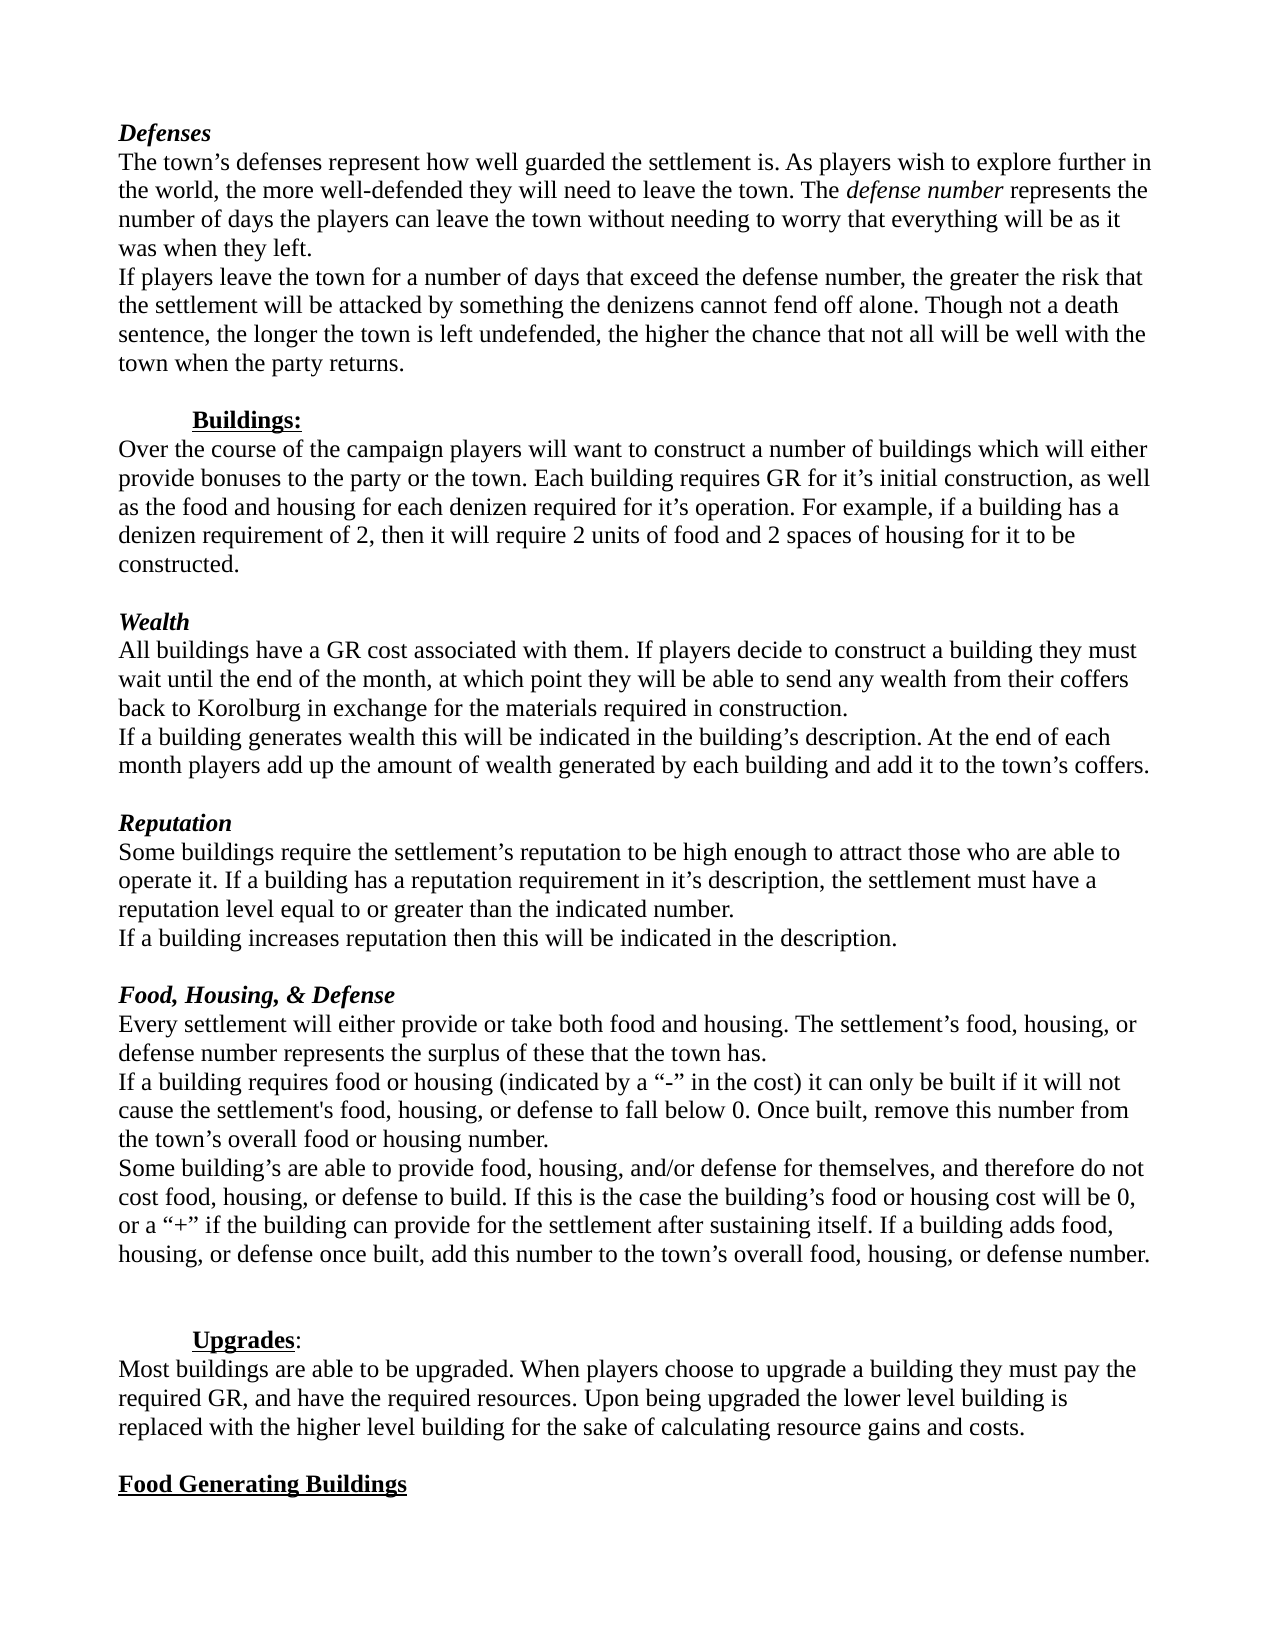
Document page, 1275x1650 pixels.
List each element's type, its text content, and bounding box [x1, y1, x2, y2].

text Over the course of the campaign players will want to construct a number of buildings which will either provide bonuses to the party or the town. Each building requires GR for it’s initial construction, as well as the food and housing for each denizen required for it’s operation. For example, if a building has a denizen requirement of 2, then it will require 2 units of food and 2 spaces of housing for it to be constructed. [118, 434, 1157, 578]
text If a building requires food or housing (indicated by a “-” in the cost) it can only be built if it will not cause the settlement's food, housing, or defense to fall below 0. Once built, remove this number from the town’s overall food or housing number. [118, 1067, 1157, 1153]
text Upgrades: [118, 1326, 1157, 1354]
text Most buildings are able to be upgraded. When players choose to upgrade a building they must pay the required GR, and have the required resources. Upon being upgraded the lower level building is replaced with the higher level building for the sake of calculating resource gains and costs. [118, 1354, 1157, 1441]
text Food, Housing, & Defense [118, 981, 1157, 1009]
text Some buildings require the settlement’s reputation to be high enough to attract those who are able to operate it. If a building has a reputation requirement in it’s description, the settlement must have a reputation level equal to or greater than the indicated number. [118, 837, 1157, 923]
text If players leave the town for a number of days that exceed the defense number, the greater the risk that the settlement will be attacked by something the denizens cannot fend off alone. Though not a death sentence, the longer the town is left undefended, the higher the chance that not all will be well with the town when the party returns. [118, 262, 1157, 377]
text Wealth [118, 607, 1157, 636]
text All buildings have a GR cost associated with them. If players decide to construct a building they must wait until the end of the month, at which point they will be able to send any wealth from their coffers back to Korolburg in exchange for the materials required in construction. [118, 636, 1157, 722]
text If a building increases reputation then this will be indicated in the description. [118, 923, 1157, 952]
text Food Generating Buildings [118, 1469, 1157, 1498]
text Reputation [118, 808, 1157, 837]
text The town’s defenses represent how well guarded the settlement is. As players wish to explore further in the world, the more well-defended they will need to leave the town. The defense number represents the number of days the players can leave the town without needing to worry that everything will be as it was when they left. [118, 147, 1157, 262]
text If a building generates wealth this will be indicated in the building’s description. At the end of each month players add up the amount of wealth generated by each building and add it to the town’s coffers. [118, 722, 1157, 779]
text Every settlement will either provide or take both food and housing. The settlement’s food, housing, or defense number represents the surplus of these that the town has. [118, 1009, 1157, 1067]
text Some building’s are able to provide food, housing, and/or defense for themselves, and therefore do not cost food, housing, or defense to build. If this is the case the building’s food or housing cost will be 0, or a “+” if the building can provide for the settlement after sustaining itself. If a building adds food, housing, or defense once built, add this number to the town’s overall food, housing, or defense number. [118, 1153, 1157, 1268]
text Defenses [118, 118, 1157, 147]
text Buildings: [118, 406, 1157, 434]
